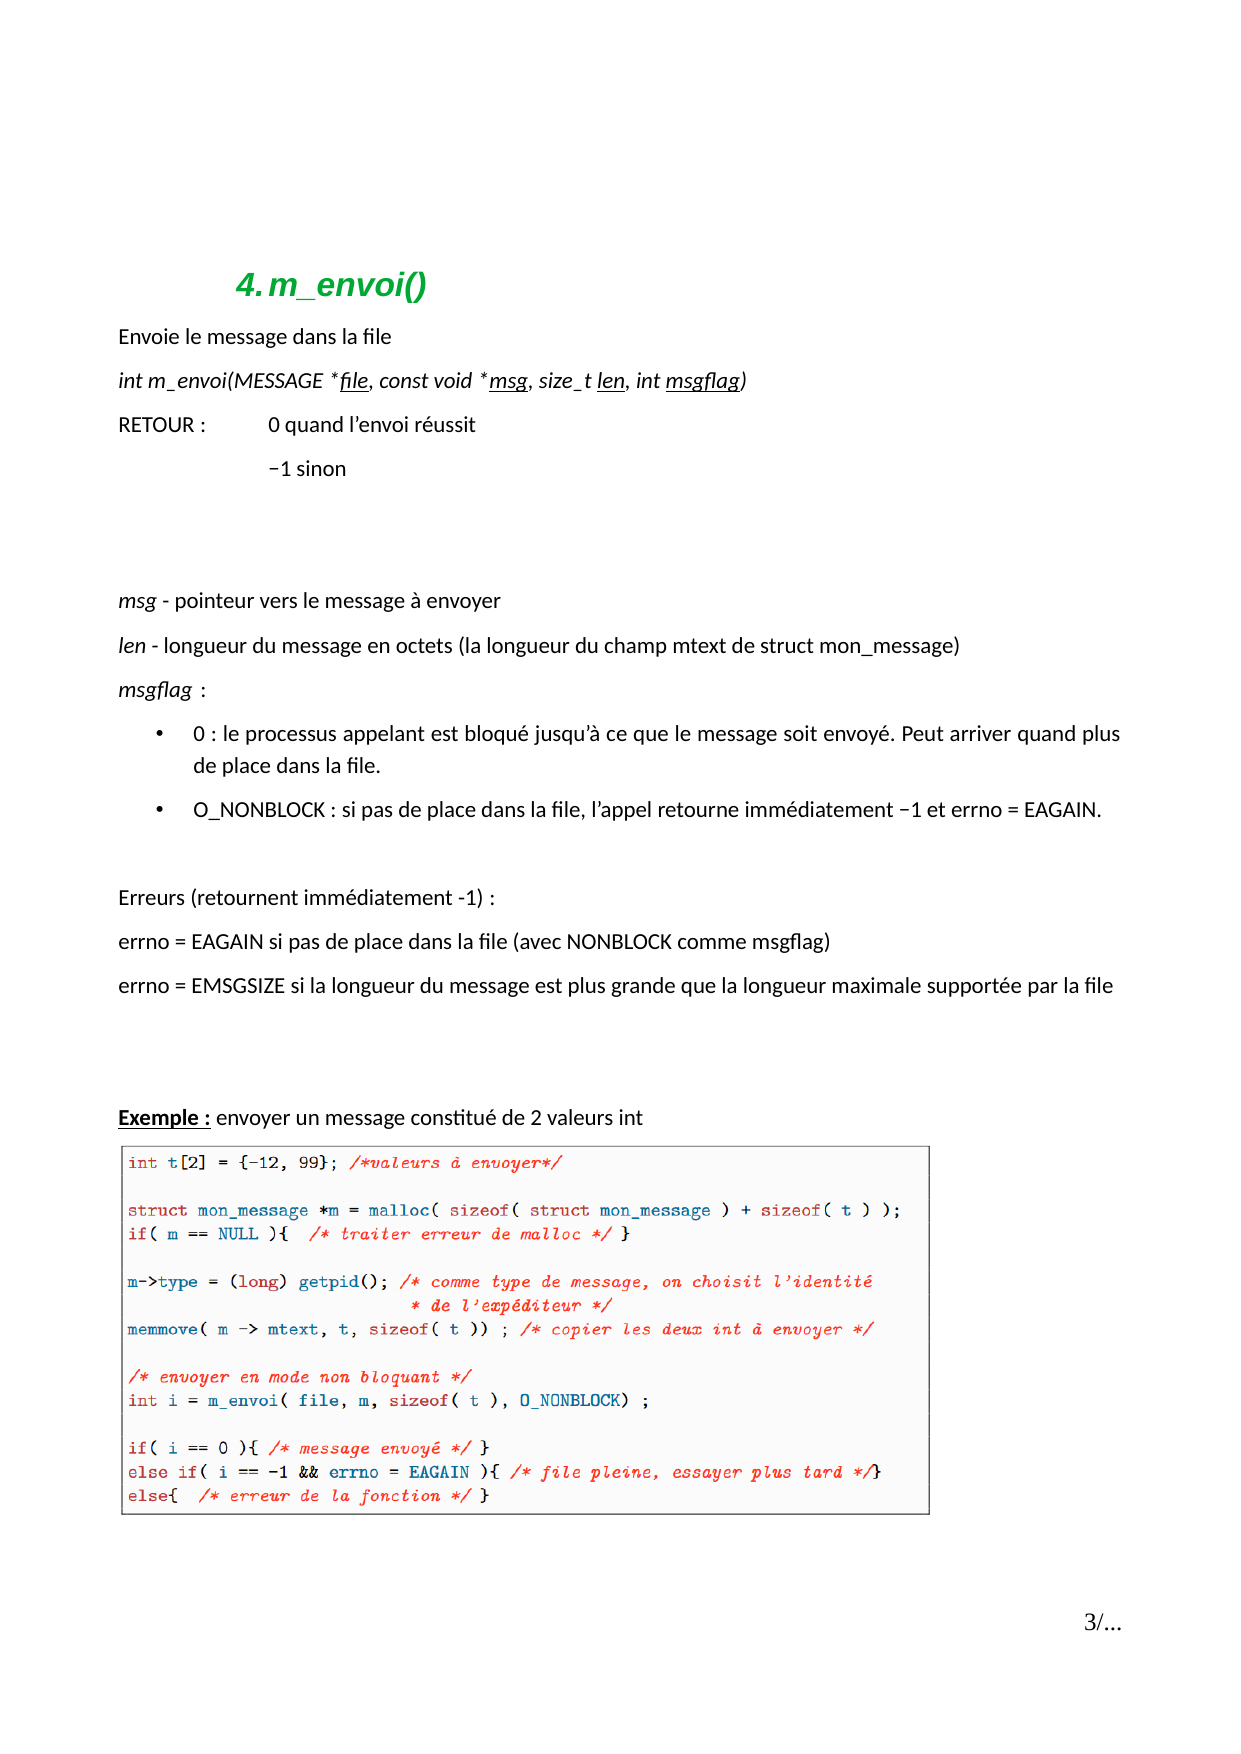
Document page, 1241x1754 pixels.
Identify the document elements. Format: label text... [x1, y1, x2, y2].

text errno = EMSGSIZE si la longueur du message est plus grande que la longueur maximale supportée par la file [118, 971, 1122, 999]
text Envoie le message dans la file [118, 322, 1122, 350]
text Exemple : envoyer un message constitué de 2 valeurs int [118, 1103, 1122, 1132]
text errno = EAGAIN si pas de place dans la file (avec NONBLOCK comme msgflag) [118, 927, 1122, 955]
text msg - pointeur vers le message à envoyer [118, 587, 1122, 615]
text Erreurs (retournent immédiatement -1) : [118, 883, 1122, 911]
subtitle m_envoi() [236, 265, 1122, 304]
text −1 sinon [118, 454, 1122, 482]
picture [119, 1141, 933, 1516]
text int m_envoi(MESSAGE *file, const void *msg, size_t len, int msgflag) [118, 366, 1122, 394]
list 0 : le processus appelant est bloqué jusqu’à ce que le message soit envoyé. Peut arriver quand plus de place dans la file. [156, 719, 1122, 779]
text RETOUR : 0 quand l’envoi réussit [118, 410, 1122, 438]
text msgflag : [118, 675, 1122, 703]
list O_NONBLOCK : si pas de place dans la file, l’appel retourne immédiatement −1 et errno = EAGAIN. [156, 795, 1122, 823]
text len - longueur du message en octets (la longueur du champ mtext de struct mon_message) [118, 631, 1122, 659]
